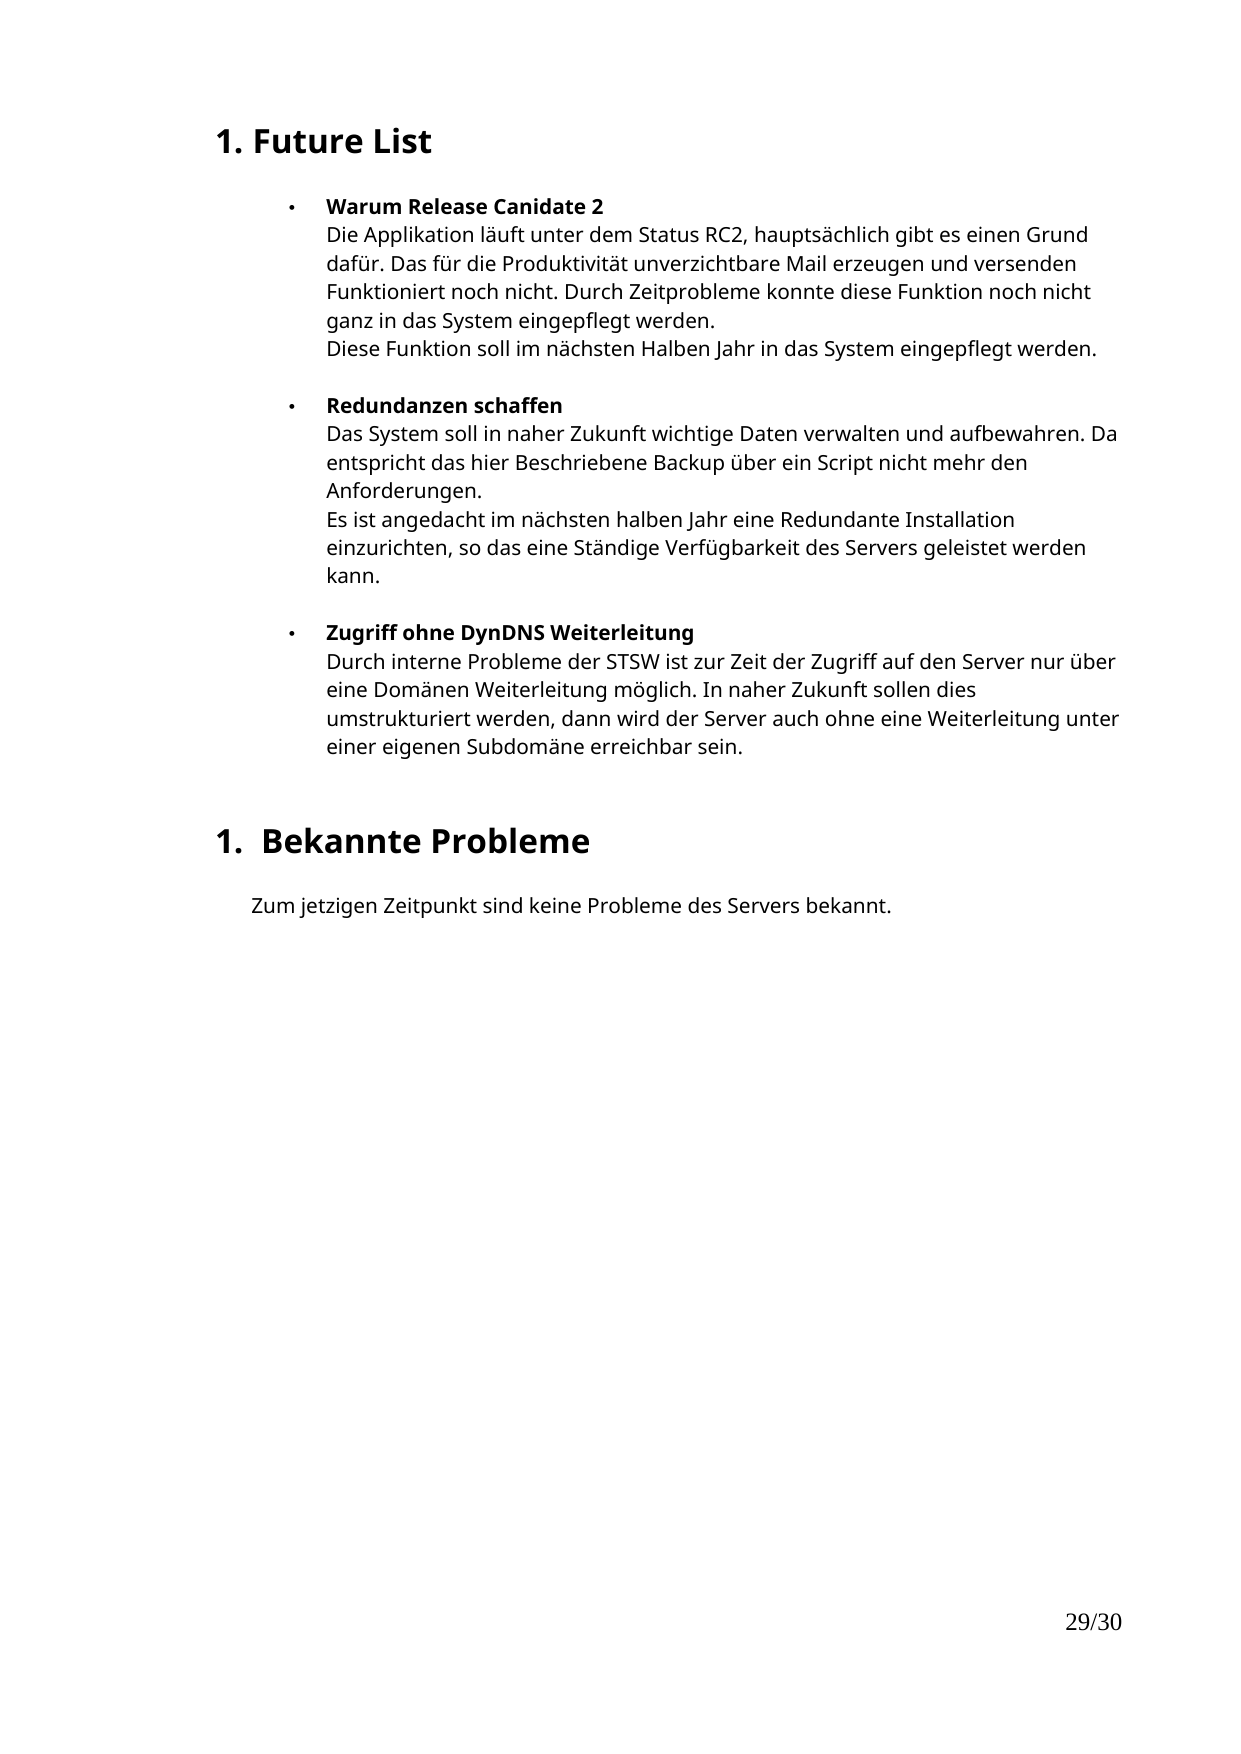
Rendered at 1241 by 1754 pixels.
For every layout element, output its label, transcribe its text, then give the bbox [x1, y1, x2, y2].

list Redundanzen schaffen Das System soll in naher Zukunft wichtige Daten verwalten und aufbewahren. Da entspricht das hier Beschriebene Backup über ein Script nicht mehr den Anforderungen. Es ist angedacht im nächsten halben Jahr eine Redundante Installation einzurichten, so das eine Ständige Verfügbarkeit des Servers geleistet werden kann. [288, 391, 1122, 618]
list Warum Release Canidate 2 Die Applikation läuft unter dem Status RC2, hauptsächlich gibt es einen Grund dafür. Das für die Produktivität unverzichtbare Mail erzeugen und versenden Funktioniert noch nicht. Durch Zeitprobleme konnte diese Funktion noch nicht ganz in das System eingepflegt werden. Diese Funktion soll im nächsten Halben Jahr in das System eingepflegt werden. [288, 192, 1122, 391]
list Zugriff ohne DynDNS Weiterleitung Durch interne Probleme der STSW ist zur Zeit der Zugriff auf den Server nur über eine Domänen Weiterleitung möglich. In naher Zukunft sollen dies umstrukturiert werden, dann wird der Server auch ohne eine Weiterleitung unter einer eigenen Subdomäne erreichbar sein. [288, 618, 1122, 761]
list Future List [215, 118, 1122, 163]
text Zum jetzigen Zeitpunkt sind keine Probleme des Servers bekannt. [251, 891, 1122, 920]
list Bekannte Probleme [215, 818, 1122, 863]
